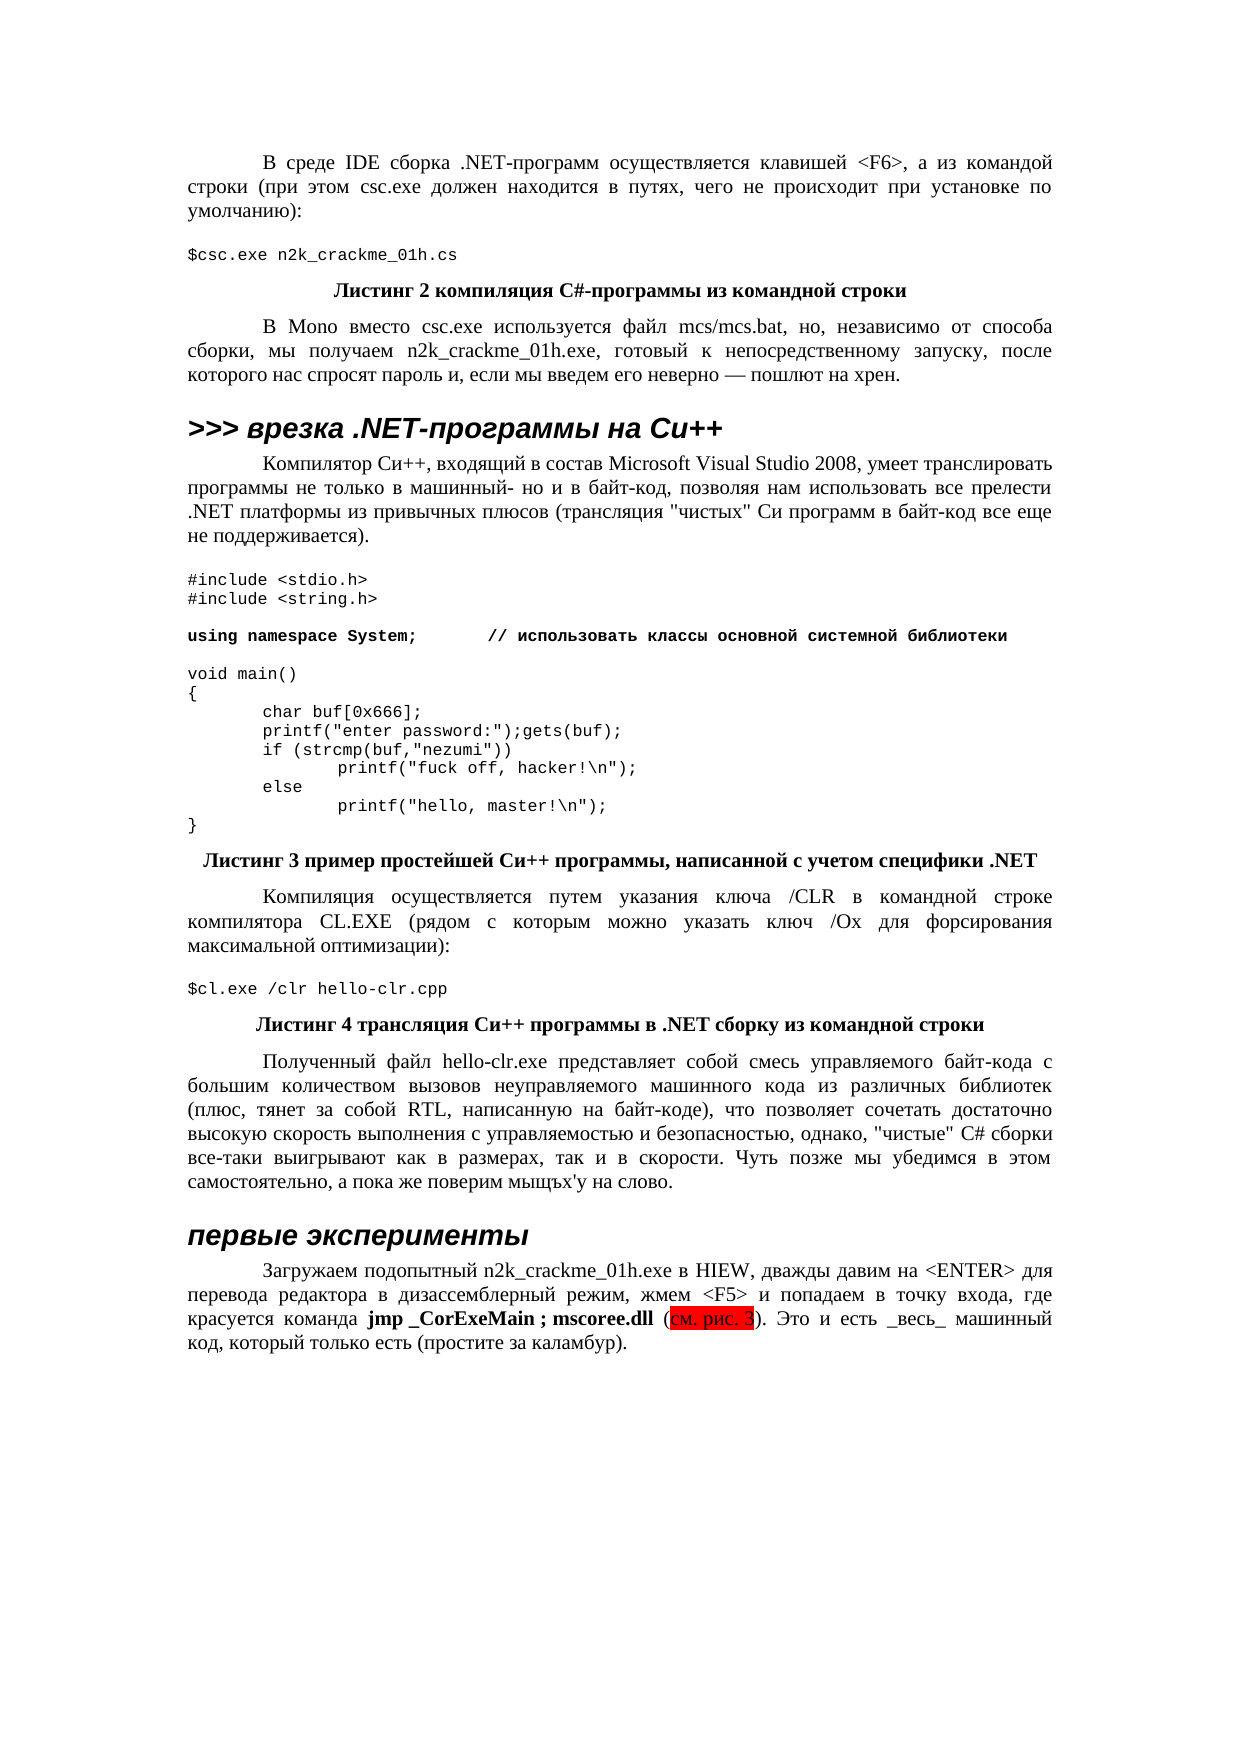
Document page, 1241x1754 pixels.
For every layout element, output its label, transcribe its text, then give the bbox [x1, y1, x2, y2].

text if (strcmp(buf,"nezumi")) [187, 741, 1053, 760]
text $csc.exe n2k_crackme_01h.cs [187, 246, 1053, 265]
text char buf[0x666]; [187, 703, 1053, 722]
text В среде IDE сборка .NET-программ осуществляется клавишей <F6>, а из командой строки (при этом csc.exe должен находится в путях, чего не происходит при установке по умолчанию): [187, 150, 1053, 222]
text printf("hello, master!\n"); [187, 798, 1053, 817]
text $cl.exe /clr hello-clr.cpp [187, 981, 1053, 999]
text Листинг 2 компиляция C#-программы из командной строки [187, 278, 1053, 302]
text printf("fuck off, hacker!\n"); [187, 760, 1053, 779]
text В Mono вместо csc.exe используется файл mcs/mcs.bat, но, независимо от способа сборки, мы получаем n2k_crackme_01h.exe, готовый к непосредственному запуску, после которого нас спросят пароль и, если мы введем его неверно — пошлют на хрен. [187, 314, 1053, 386]
subtitle >>> врезка .NET-программы на Си++ [187, 411, 1053, 445]
text Листинг 4 трансляция Си++ программы в .NET сборку из командной строки [187, 1012, 1053, 1036]
text using namespace System; // использовать классы основной системной библиотеки [187, 628, 1053, 647]
text #include <string.h> [187, 590, 1053, 609]
text Компилятор Cи++, входящий в состав Microsoft Visual Studio 2008, умеет транслировать программы не только в машинный- но и в байт-код, позволяя нам использовать все прелести .NET платформы из привычных плюсов (трансляция "чистых" Си программ в байт-код все еще не поддерживается). [187, 451, 1053, 547]
text { [187, 684, 1053, 703]
text void main() [187, 666, 1053, 684]
text Компиляция осуществляется путем указания ключа /CLR в командной строке компилятора CL.EXE (рядом с которым можно указать ключ /Ox для форсирования максимальной оптимизации): [187, 884, 1053, 957]
text } [187, 817, 1053, 835]
text Полученный файл hello-clr.exe представляет собой смесь управляемого байт-кода с большим количеством вызовов неуправляемого машинного кода из различных библиотек (плюс, тянет за собой RTL, написанную на байт-коде), что позволяет сочетать достаточно высокую скорость выполнения с управляемостью и безопасностью, однако, "чистые" C# сборки все-таки выигрывают как в размерах, так и в скорости. Чуть позже мы убедимся в этом самостоятельно, а пока же поверим мыщъх'у на слово. [187, 1049, 1053, 1193]
text Листинг 3 пример простейшей Cи++ программы, написанной с учетом специфики .NET [187, 848, 1053, 872]
text printf("enter password:");gets(buf); [187, 722, 1053, 741]
subtitle первые эксперименты [187, 1218, 1053, 1252]
text else [187, 779, 1053, 798]
text #include <stdio.h> [187, 571, 1053, 590]
text Загружаем подопытный n2k_crackme_01h.exe в HIEW, дважды давим на <ENTER> для перевода редактора в дизассемблерный режим, жмем <F5> и попадаем в точку входа, где красуется команда jmp _CorExeMain ; mscoree.dll (см. рис. 3). Это и есть _весь_ машинный код, который только есть (простите за каламбур). [187, 1258, 1053, 1354]
